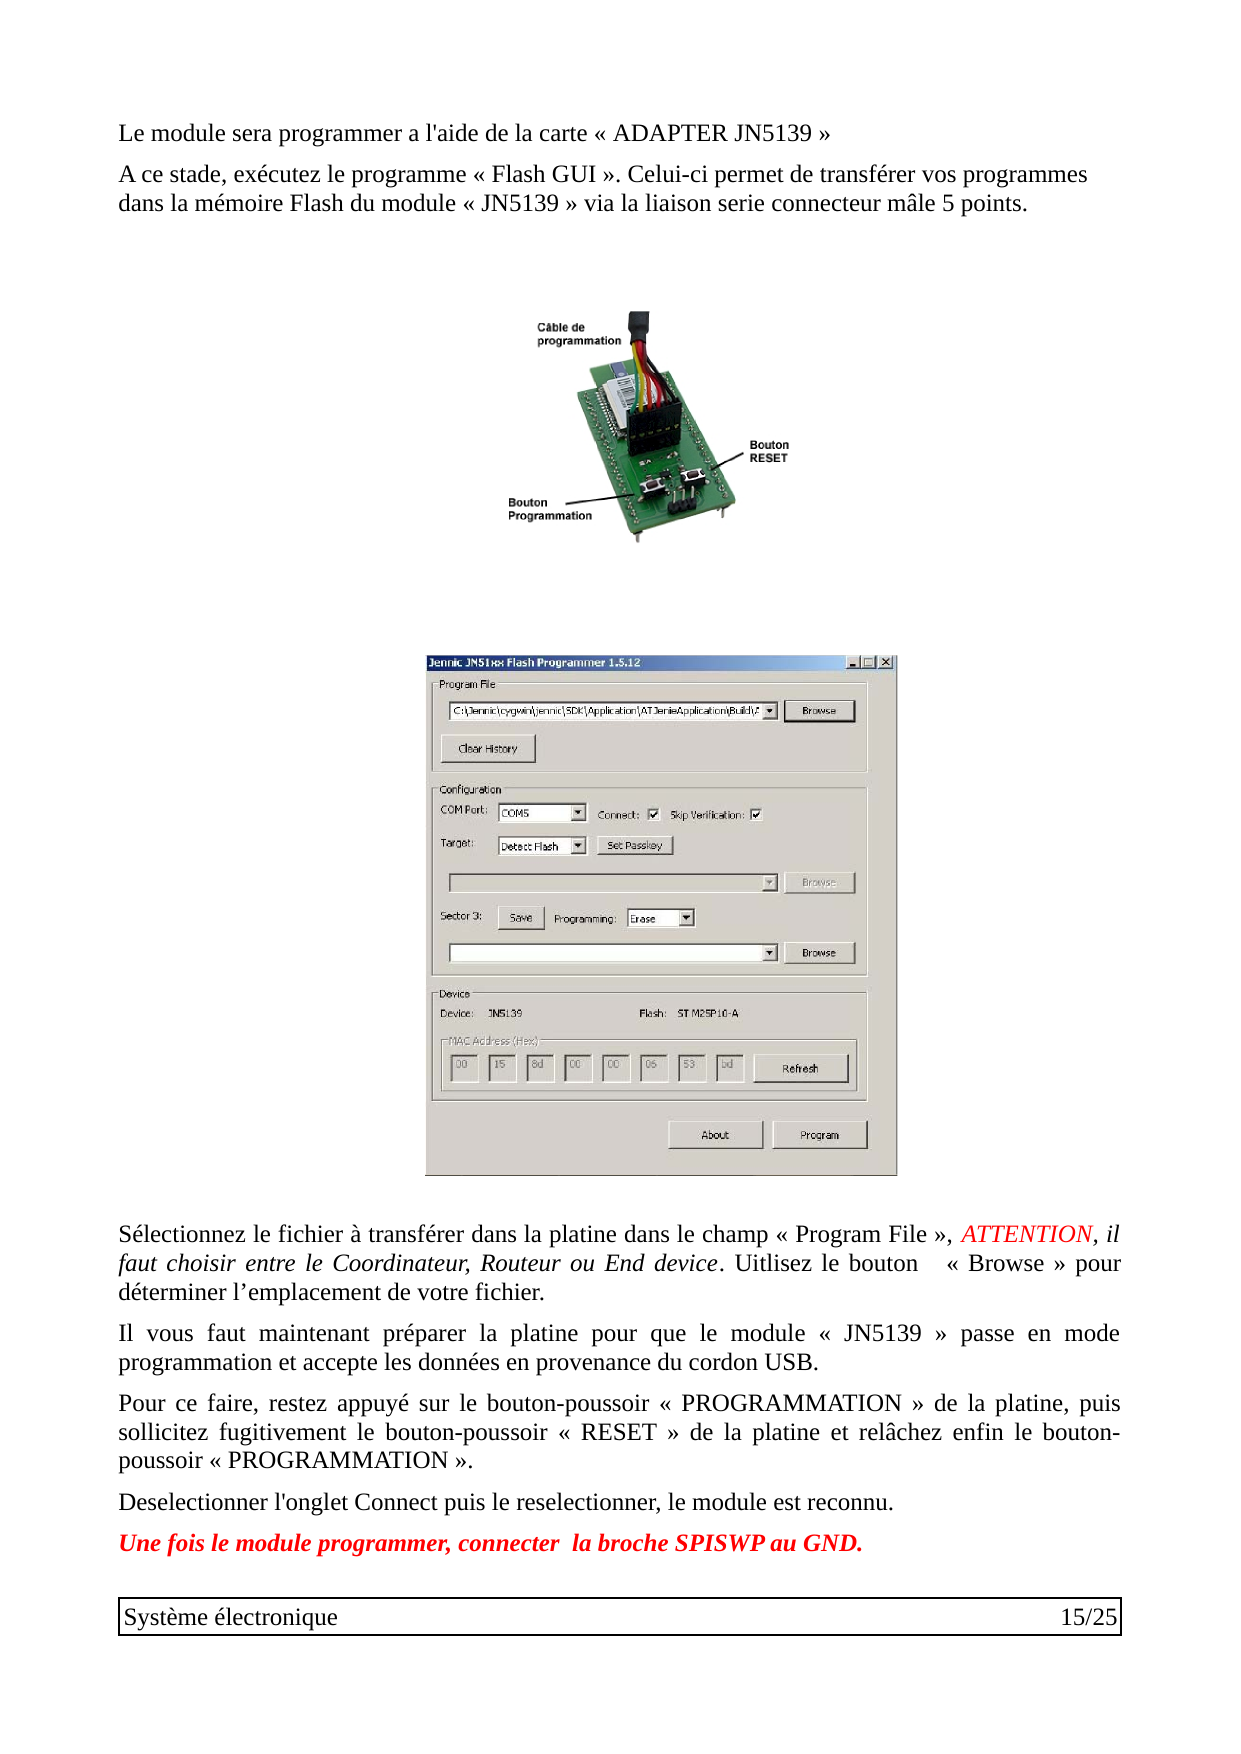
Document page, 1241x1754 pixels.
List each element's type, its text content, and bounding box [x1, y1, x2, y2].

text Pour ce faire, restez appuyé sur le bouton-poussoir « PROGRAMMATION » de la platine, puis sollicitez fugitivement le bouton-poussoir « RESET » de la platine et relâchez enfin le bouton- poussoir « PROGRAMMATION ». [118, 1388, 1122, 1474]
text Le module sera programmer a l'aide de la carte « ADAPTER JN5139 » [118, 118, 1122, 147]
text A ce stade, exécutez le programme « Flash GUI ». Celui-ci permet de transférer vos programmes dans la mémoire Flash du module « JN5139 » via la liaison serie connecteur mâle 5 points. [118, 159, 1122, 217]
text Sélectionnez le fichier à transférer dans la platine dans le champ « Program File », ATTENTION, il faut choisir entre le Coordinateur, Routeur ou End device. Uitlisez le bouton « Browse » pour déterminer l’emplacement de votre fichier. [118, 1219, 1122, 1306]
text Il vous faut maintenant préparer la platine pour que le module « JN5139 » passe en mode programmation et accepte les données en provenance du cordon USB. [118, 1318, 1122, 1376]
text Deselectionner l'onglet Connect puis le reselectionner, le module est reconnu. [118, 1487, 1122, 1516]
picture [425, 655, 898, 1176]
text Une fois le module programmer, connecter la broche SPISWP au GND. [118, 1528, 1122, 1557]
picture [497, 301, 793, 547]
